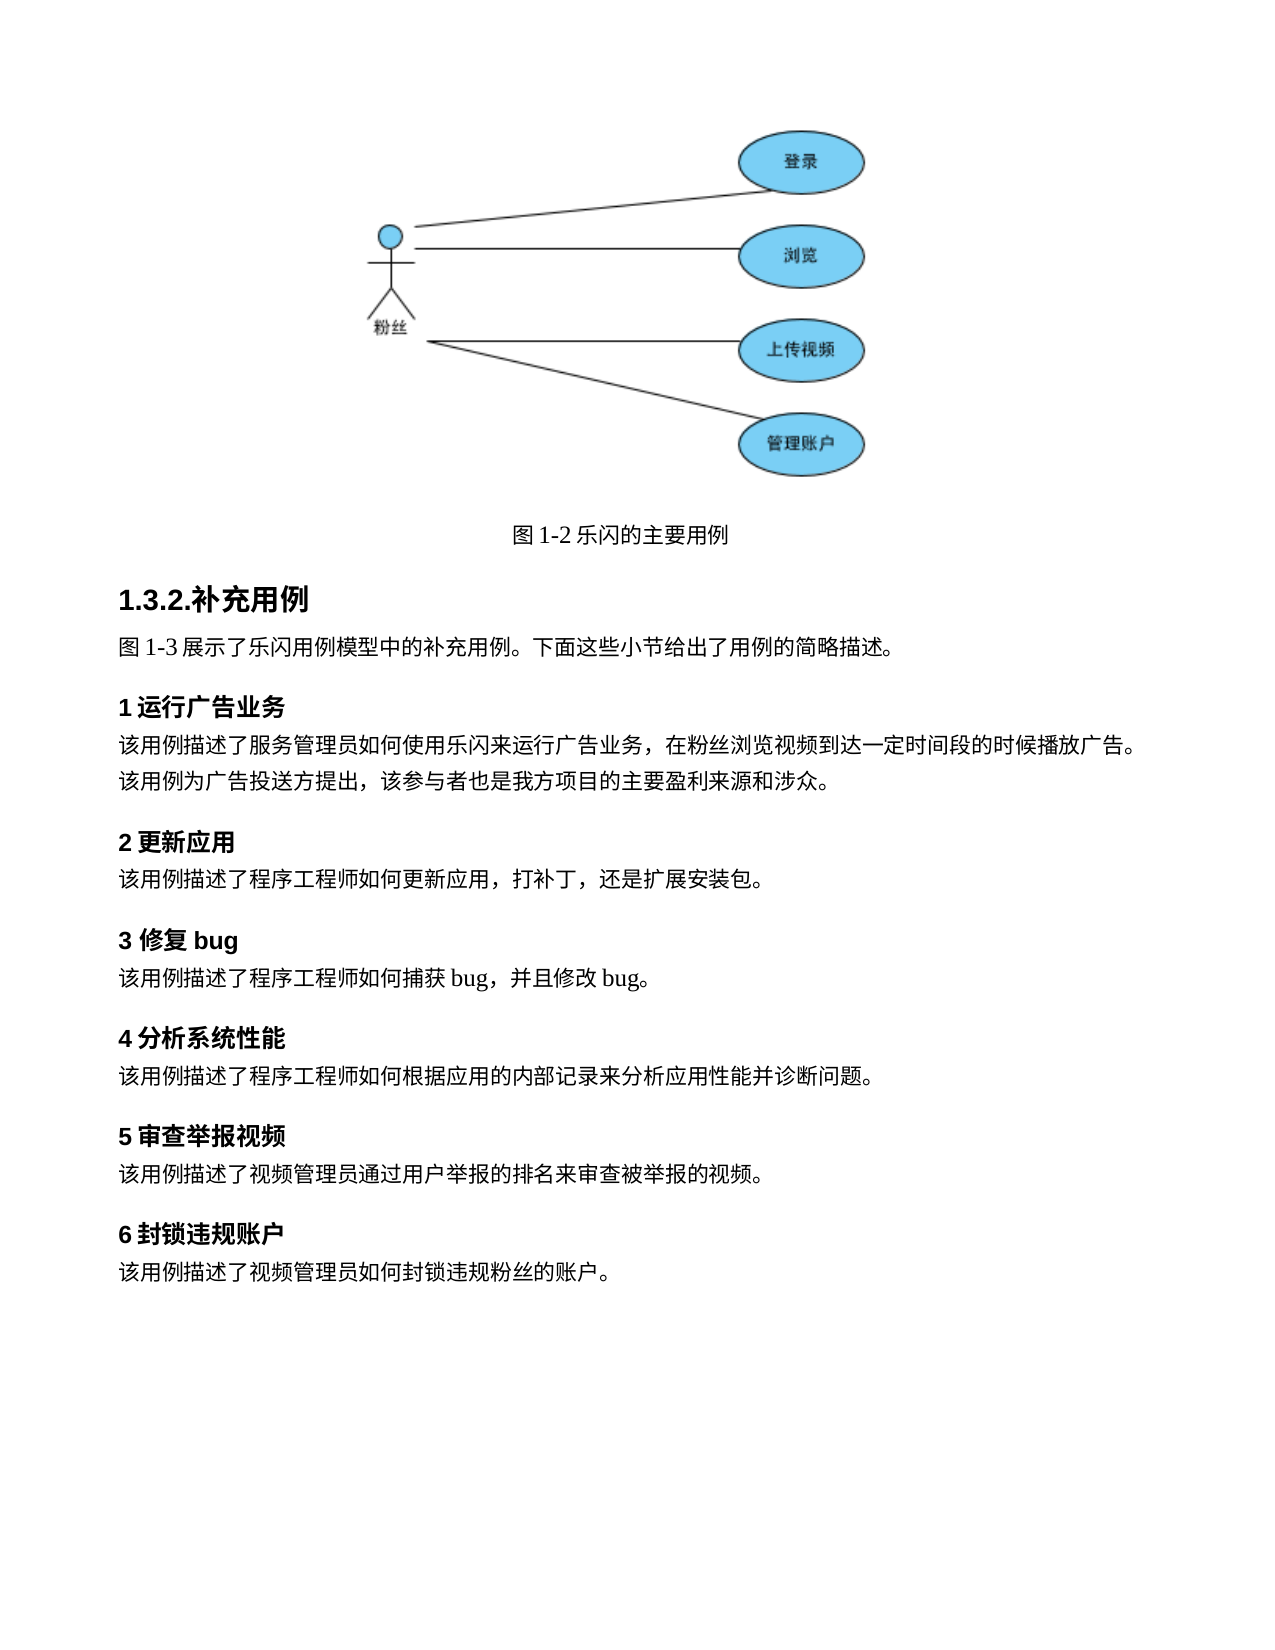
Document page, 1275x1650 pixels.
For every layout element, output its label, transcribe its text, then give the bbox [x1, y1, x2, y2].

subtitle 1.3.2.补充用例 [118, 583, 1157, 617]
text 该用例描述了服务管理员如何使用乐闪来运行广告业务，在粉丝浏览视频到达一定时间段的时候播放广告。该用例为广告投送方提出，该参与者也是我方项目的主要盈利来源和涉众。 [118, 728, 1157, 796]
text 图1-3展示了乐闪用例模型中的补充用例。下面这些小节给出了用例的简略描述。 [118, 629, 1157, 661]
subtitle 2更新应用 [118, 828, 1157, 856]
subtitle 4分析系统性能 [118, 1024, 1157, 1053]
text 图1-2乐闪的主要用例 [118, 451, 1157, 549]
text 该用例描述了视频管理员如何封锁违规粉丝的账户。 [118, 1255, 1157, 1287]
text 该用例描述了视频管理员通过用户举报的排名来审查被举报的视频。 [118, 1157, 1157, 1189]
subtitle 1运行广告业务 [118, 693, 1157, 722]
subtitle 3 修复bug [118, 926, 1157, 954]
text 该用例描述了程序工程师如何捕获bug，并且修改bug。 [118, 961, 1157, 992]
subtitle 6封锁违规账户 [118, 1221, 1157, 1249]
subtitle 5审查举报视频 [118, 1122, 1157, 1151]
text 该用例描述了程序工程师如何根据应用的内部记录来分析应用性能并诊断问题。 [118, 1059, 1157, 1091]
text 该用例描述了程序工程师如何更新应用，打补丁，还是扩展安装包。 [118, 862, 1157, 894]
picture [289, 112, 1014, 502]
